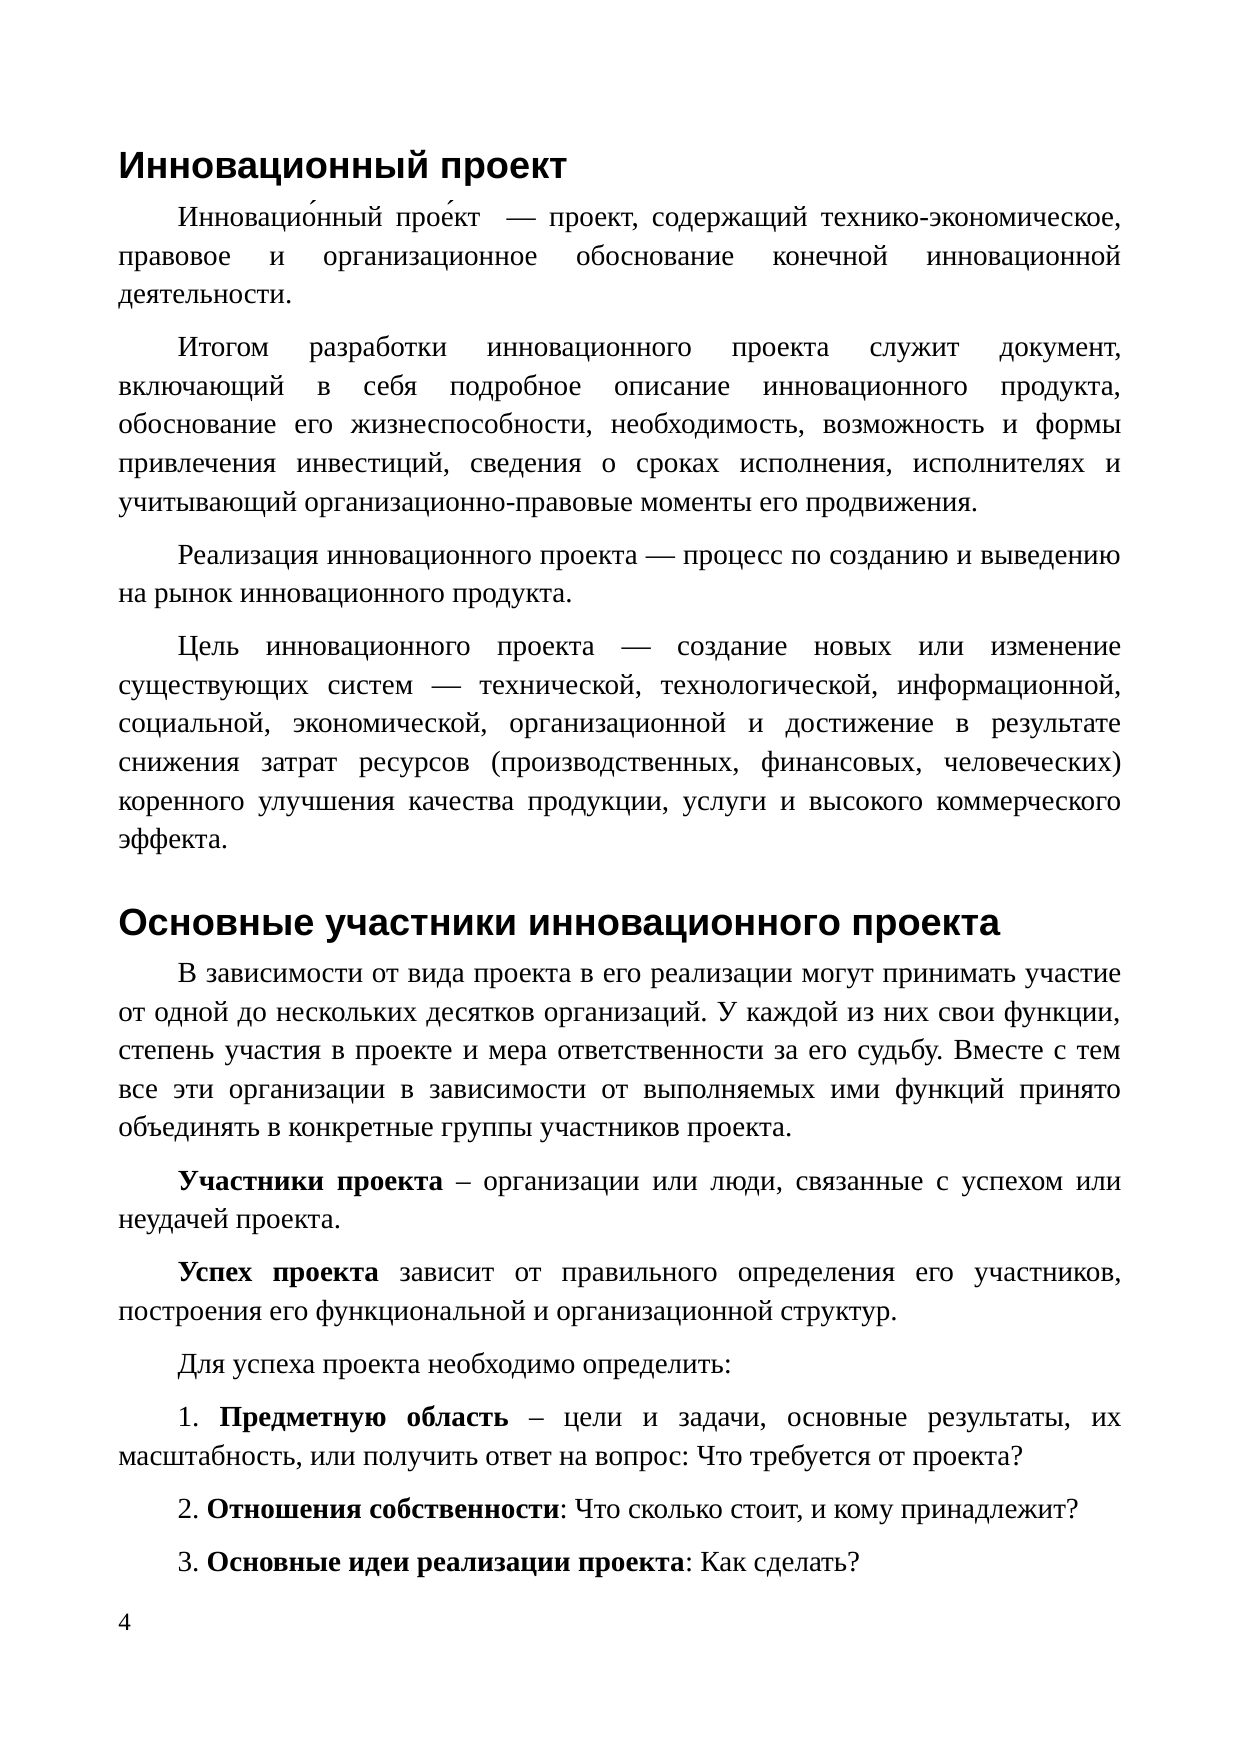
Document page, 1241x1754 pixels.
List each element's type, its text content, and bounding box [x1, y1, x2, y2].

subtitle Инновационный проект [118, 143, 1122, 187]
text Для успеха проекта необходимо определить: [118, 1346, 1122, 1379]
text Цель инновационного проекта — создание новых или изменение существующих систем — технической, технологической, информационной, социальной, экономической, организационной и достижение в результате снижения затрат ресурсов (производственных, финансовых, человеческих) коренного улучшения качества продукции, услуги и высокого коммерческого эффекта. [118, 628, 1122, 855]
text Успех проекта зависит от правильного определения его участников, построения его функциональной и организационной структур. [118, 1254, 1122, 1326]
text 1. Предметную область – цели и задачи, основные результаты, их масштабность, или получить ответ на вопрос: Что требуется от проекта? [118, 1399, 1122, 1471]
text 3. Основные идеи реализации проекта: Как сделать? [118, 1544, 1122, 1577]
text В зависимости от вида проекта в его реализации могут принимать участие от одной до нескольких десятков организаций. У каждой из них свои функции, степень участия в проекте и мера ответственности за его судьбу. Вместе с тем все эти организации в зависимости от выполняемых ими функций принято объединять в конкретные группы участников проекта. [118, 955, 1122, 1143]
subtitle Основные участники инновационного проекта [118, 899, 1122, 943]
text Инновацио́нный прое́кт — проект, содержащий технико-экономическое, правовое и организационное обоснование конечной инновационной деятельности. [118, 199, 1122, 310]
text Участники проекта – организации или люди, связанные с успехом или неудачей проекта. [118, 1163, 1122, 1235]
text Реализация инновационного проекта — процесс по созданию и выведению на рынок инновационного продукта. [118, 537, 1122, 609]
text Итогом разработки инновационного проекта служит документ, включающий в себя подробное описание инновационного продукта, обоснование его жизнеспособности, необходимость, возможность и формы привлечения инвестиций, сведения о сроках исполнения, исполнителях и учитывающий организационно-правовые моменты его продвижения. [118, 329, 1122, 517]
text 2. Отношения собственности: Что сколько стоит, и кому принадлежит? [118, 1491, 1122, 1524]
